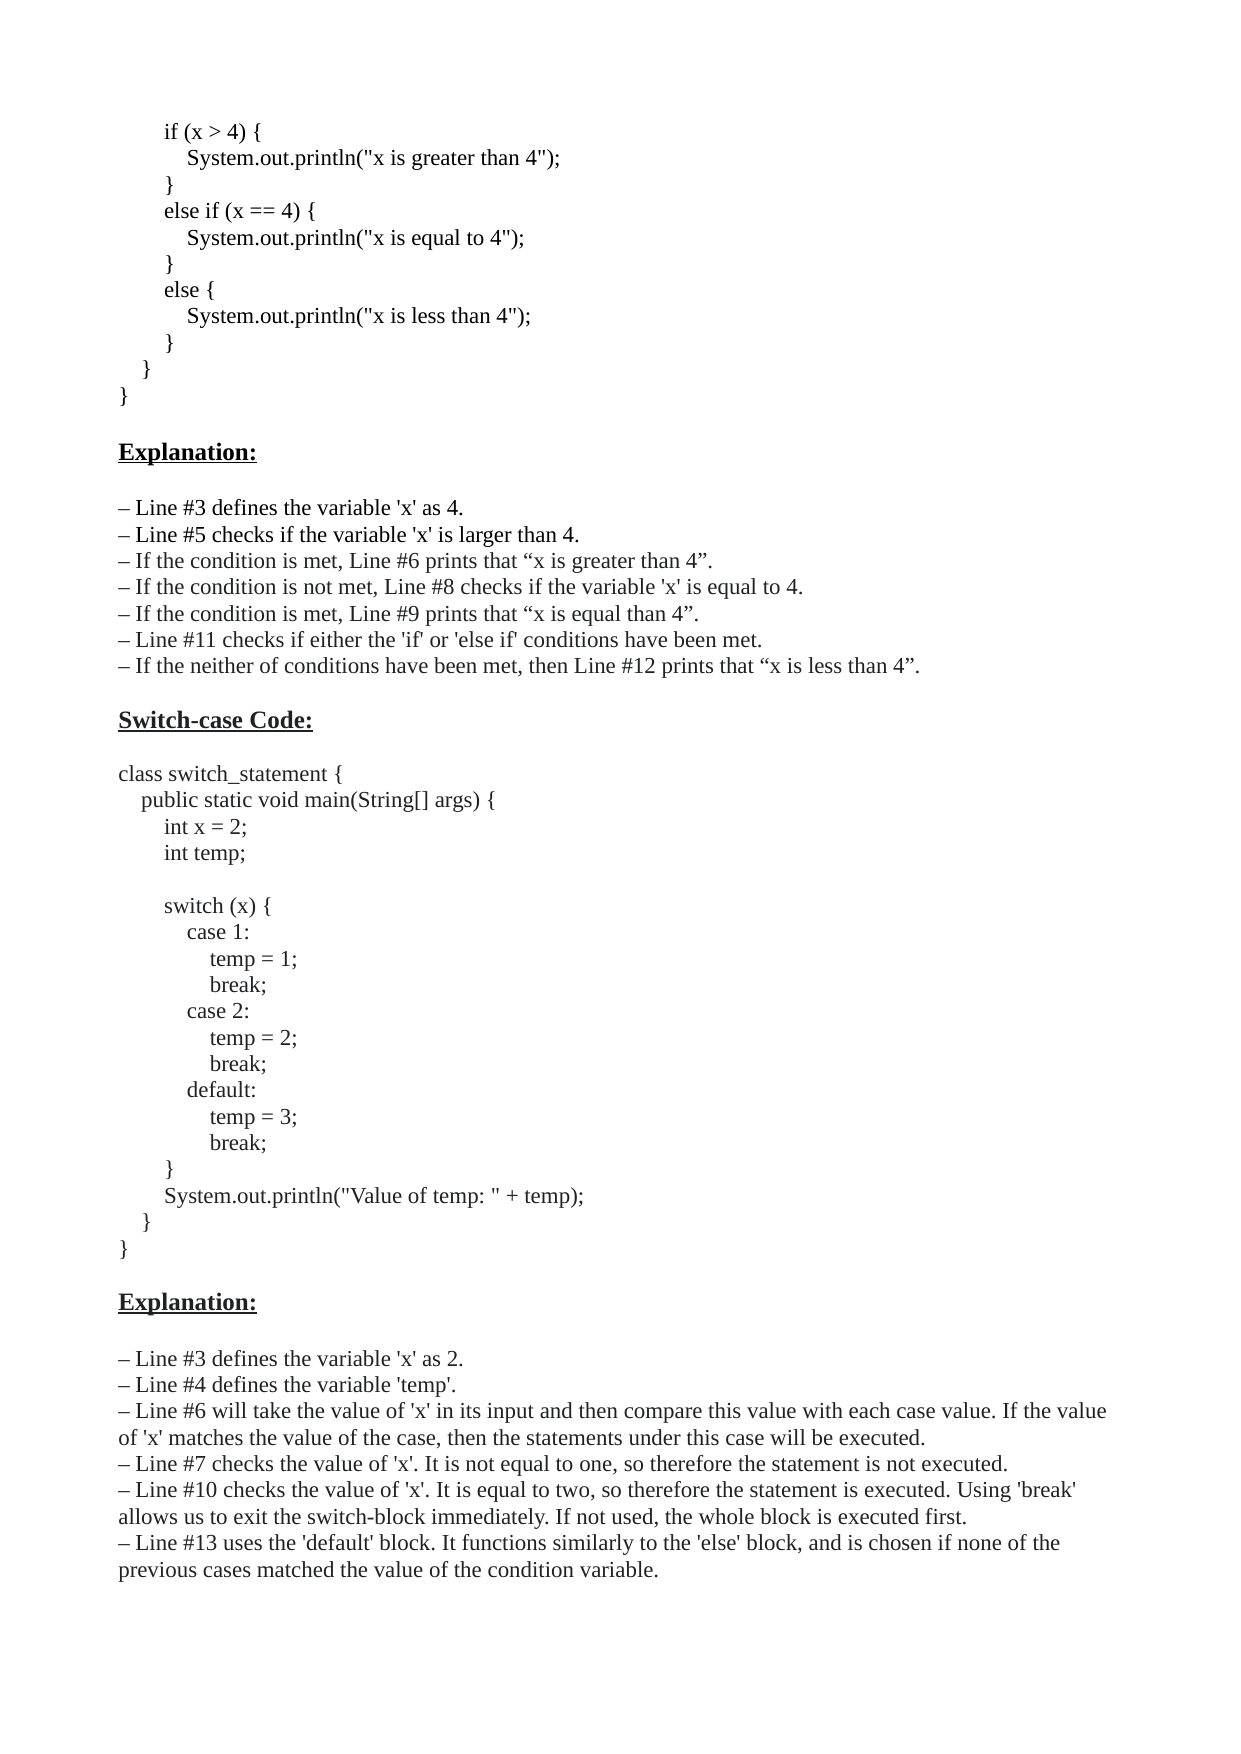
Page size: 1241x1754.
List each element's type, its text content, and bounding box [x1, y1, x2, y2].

text else { [118, 276, 1122, 303]
text case 1: [118, 918, 1122, 945]
text – Line #3 defines the variable 'x' as 2. [118, 1345, 1122, 1371]
text – If the condition is not met, Line #8 checks if the variable 'x' is equal to 4. [118, 573, 1122, 600]
text case 2: [118, 997, 1122, 1024]
text default: [118, 1076, 1122, 1103]
text Explanation: [118, 1287, 1122, 1316]
text – Line #10 checks the value of 'x'. It is equal to two, so therefore the statement is executed. Using 'break' allows us to exit the switch-block immediately. If not used, the whole block is executed first. [118, 1477, 1122, 1529]
text System.out.println("x is greater than 4"); [118, 144, 1122, 171]
text System.out.println("x is equal to 4"); [118, 223, 1122, 250]
text } [118, 355, 1122, 382]
text System.out.println("x is less than 4"); [118, 303, 1122, 329]
text class switch_statement { [118, 760, 1122, 787]
text – Line #13 uses the 'default' block. It functions similarly to the 'else' block, and is chosen if none of the previous cases matched the value of the condition variable. [118, 1529, 1122, 1582]
text – If the condition is met, Line #9 prints that “x is equal than 4”. [118, 600, 1122, 626]
text public static void main(String[] args) { [118, 787, 1122, 813]
text break; [118, 1050, 1122, 1076]
text temp = 2; [118, 1024, 1122, 1050]
text – Line #5 checks if the variable 'x' is larger than 4. [118, 521, 1122, 547]
text } [118, 382, 1122, 408]
text } [118, 329, 1122, 355]
text break; [118, 1129, 1122, 1156]
text if (x > 4) { [118, 118, 1122, 144]
text } [118, 171, 1122, 197]
text – Line #7 checks the value of 'x'. It is not equal to one, so therefore the statement is not executed. [118, 1450, 1122, 1477]
text else if (x == 4) { [118, 197, 1122, 223]
text temp = 1; [118, 945, 1122, 971]
text } [118, 1156, 1122, 1182]
text – Line #6 will take the value of 'x' in its input and then compare this value with each case value. If the value of 'x' matches the value of the case, then the statements under this case will be executed. [118, 1397, 1122, 1450]
text } [118, 1208, 1122, 1234]
text System.out.println("Value of temp: " + temp); [118, 1182, 1122, 1208]
text switch (x) { [118, 892, 1122, 918]
text int temp; [118, 839, 1122, 866]
text break; [118, 971, 1122, 997]
text – Line #4 defines the variable 'temp'. [118, 1371, 1122, 1397]
text Explanation: [118, 437, 1122, 466]
text – Line #3 defines the variable 'x' as 4. [118, 494, 1122, 521]
text Switch-case Code: [118, 705, 1122, 734]
text } [118, 1234, 1122, 1261]
text – If the neither of conditions have been met, then Line #12 prints that “x is less than 4”. [118, 652, 1122, 679]
text temp = 3; [118, 1103, 1122, 1129]
text } [118, 250, 1122, 276]
text – If the condition is met, Line #6 prints that “x is greater than 4”. [118, 547, 1122, 573]
text – Line #11 checks if either the 'if' or 'else if' conditions have been met. [118, 626, 1122, 652]
text int x = 2; [118, 813, 1122, 839]
